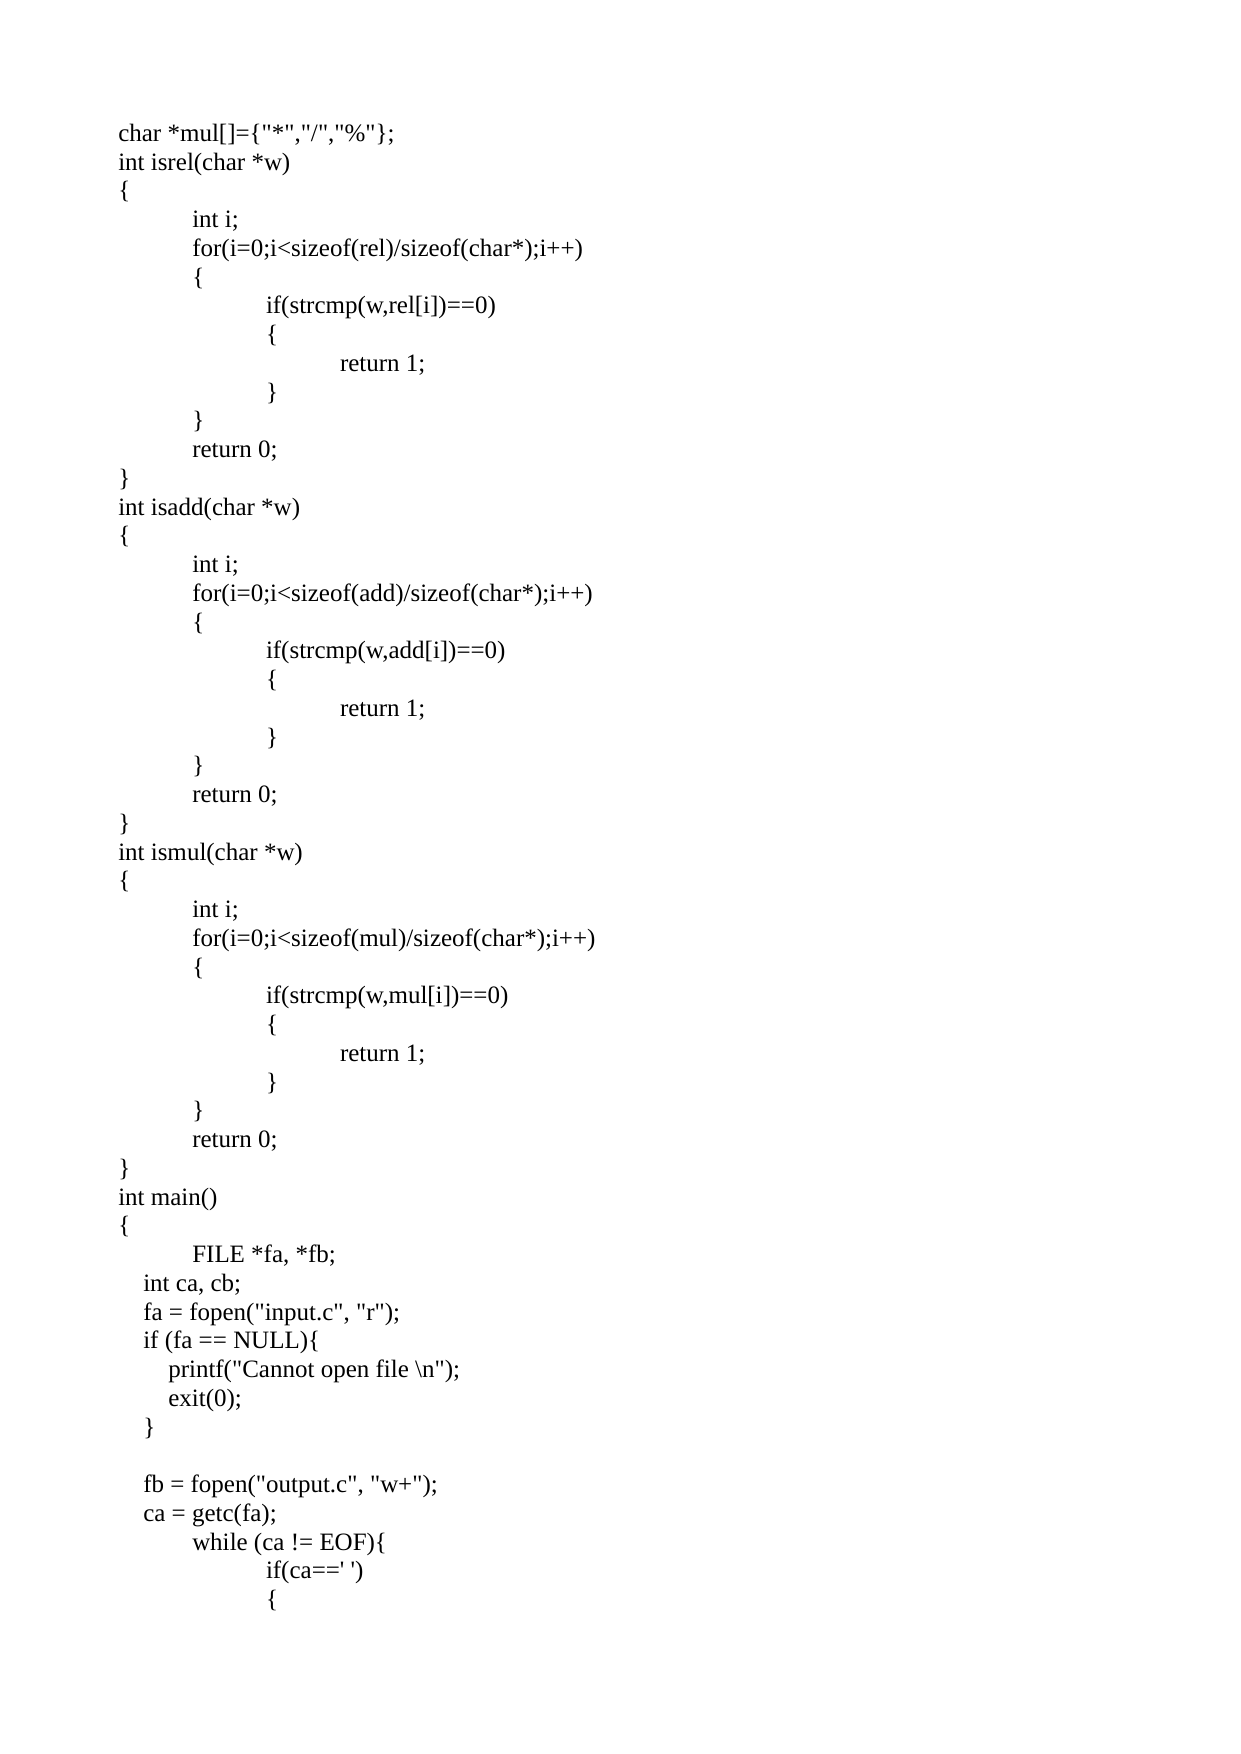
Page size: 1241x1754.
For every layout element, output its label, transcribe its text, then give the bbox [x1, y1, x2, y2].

text int ismul(char *w) [118, 837, 1122, 866]
text { [118, 262, 1122, 291]
text } [118, 722, 1122, 751]
text return 1; [118, 693, 1122, 722]
text return 0; [118, 434, 1122, 463]
text ca = getc(fa); [118, 1498, 1122, 1527]
text int isadd(char *w) [118, 492, 1122, 521]
text { [118, 952, 1122, 981]
text if(strcmp(w,mul[i])==0) [118, 981, 1122, 1009]
text int main() [118, 1182, 1122, 1211]
text } [118, 1096, 1122, 1124]
text if(strcmp(w,rel[i])==0) [118, 291, 1122, 319]
text for(i=0;i<sizeof(add)/sizeof(char*);i++) [118, 578, 1122, 607]
text { [118, 866, 1122, 894]
text { [118, 607, 1122, 636]
text return 1; [118, 348, 1122, 377]
text int i; [118, 894, 1122, 923]
text return 0; [118, 779, 1122, 808]
text { [118, 176, 1122, 204]
text { [118, 1584, 1122, 1613]
text int isrel(char *w) [118, 147, 1122, 176]
text return 0; [118, 1124, 1122, 1153]
text } [118, 377, 1122, 406]
text while (ca != EOF){ [118, 1527, 1122, 1556]
text } [118, 751, 1122, 779]
text } [118, 463, 1122, 492]
text int i; [118, 549, 1122, 578]
text exit(0); [118, 1383, 1122, 1412]
text printf("Cannot open file \n"); [118, 1354, 1122, 1383]
text { [118, 521, 1122, 549]
text } [118, 808, 1122, 837]
text fb = fopen("output.c", "w+"); [118, 1469, 1122, 1498]
text { [118, 1009, 1122, 1038]
text int ca, cb; [118, 1268, 1122, 1297]
text fa = fopen("input.c", "r"); [118, 1297, 1122, 1326]
text } [118, 406, 1122, 434]
text char *mul[]={"*","/","%"}; [118, 118, 1122, 147]
text { [118, 1211, 1122, 1239]
text } [118, 1153, 1122, 1182]
text return 1; [118, 1038, 1122, 1067]
text { [118, 664, 1122, 693]
text int i; [118, 204, 1122, 233]
text FILE *fa, *fb; [118, 1239, 1122, 1268]
text { [118, 319, 1122, 348]
text if (fa == NULL){ [118, 1326, 1122, 1354]
text } [118, 1412, 1122, 1441]
text if(ca==' ') [118, 1556, 1122, 1584]
text if(strcmp(w,add[i])==0) [118, 636, 1122, 664]
text for(i=0;i<sizeof(rel)/sizeof(char*);i++) [118, 233, 1122, 262]
text } [118, 1067, 1122, 1096]
text for(i=0;i<sizeof(mul)/sizeof(char*);i++) [118, 923, 1122, 952]
